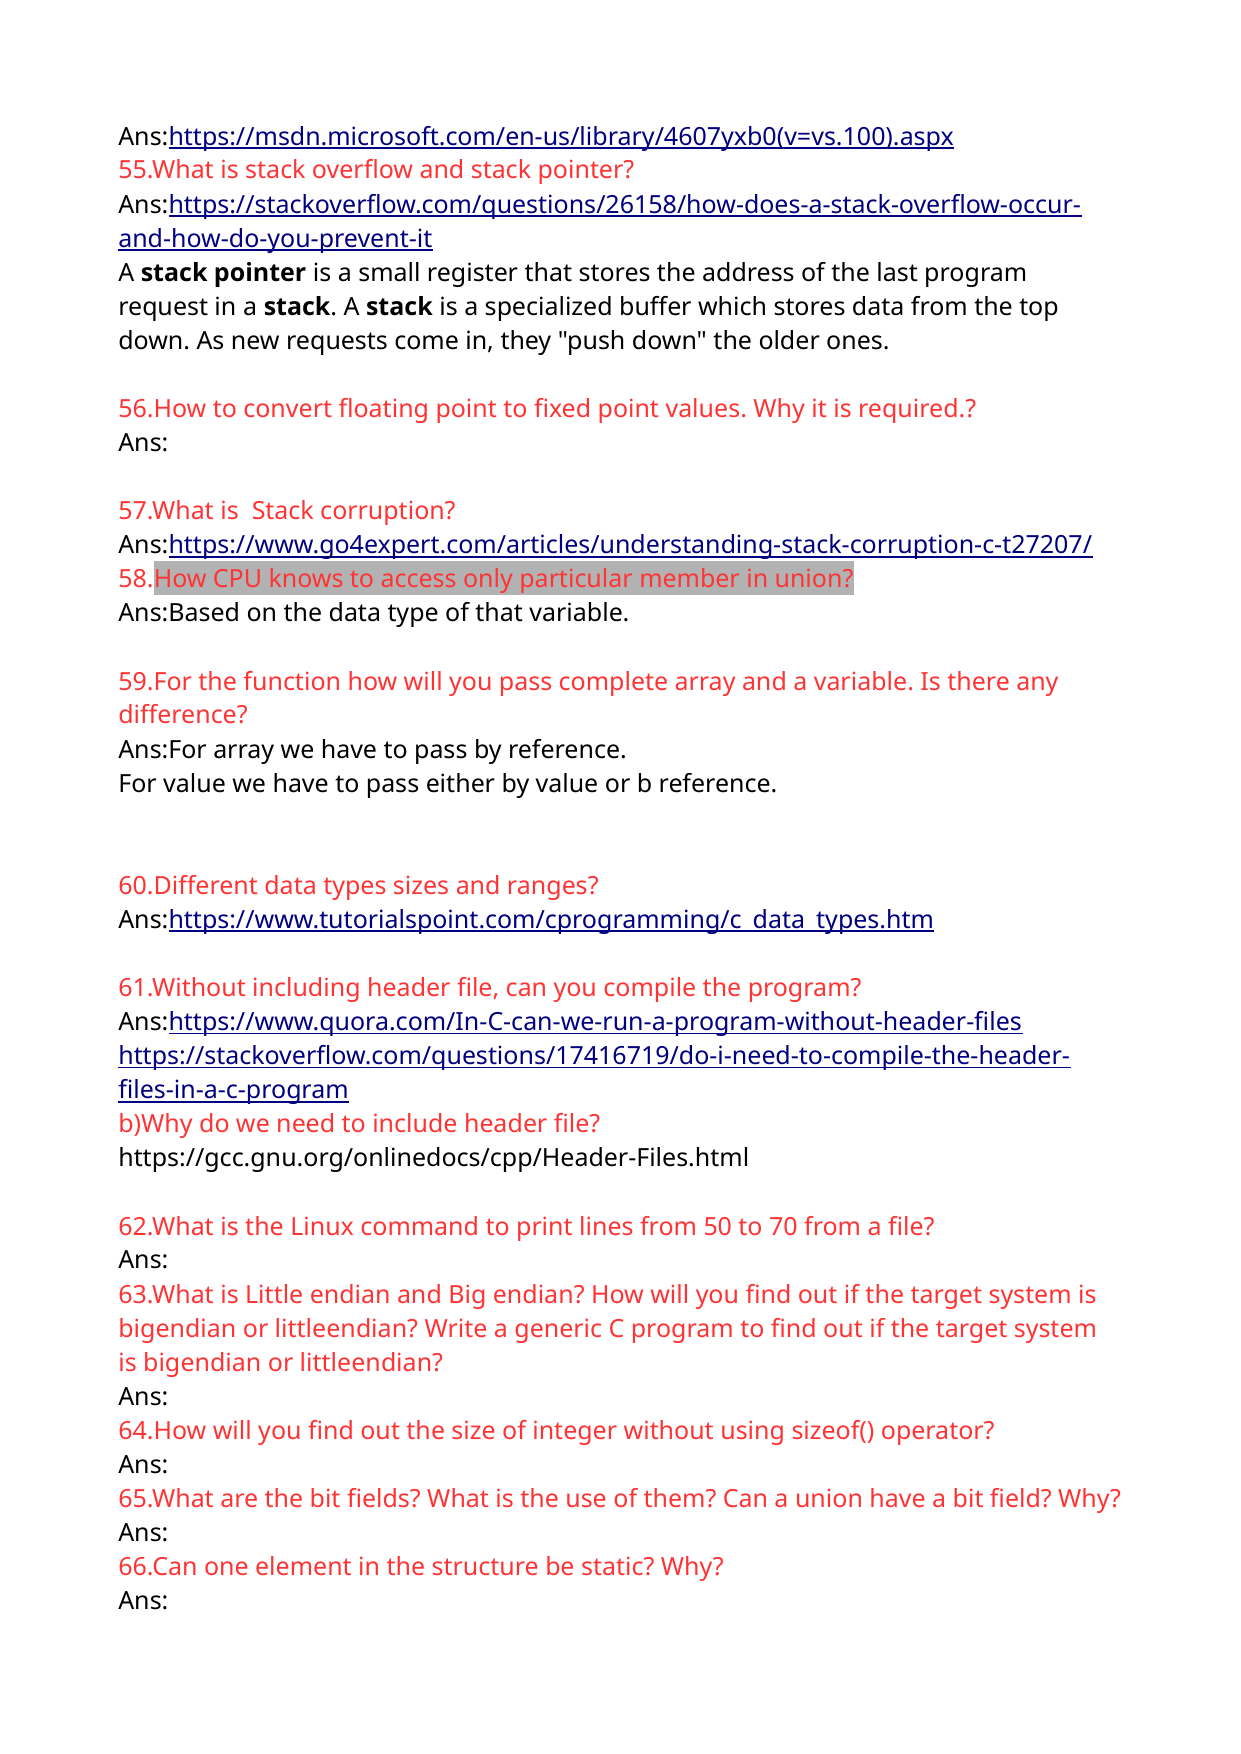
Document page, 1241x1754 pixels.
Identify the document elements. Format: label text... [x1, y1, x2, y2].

text https://stackoverflow.com/questions/17416719/do-i-need-to-compile-the-header-files-in-a-c-program [118, 1038, 1122, 1106]
text Ans:For array we have to pass by reference. [118, 731, 1122, 765]
text b)Why do we need to include header file? [118, 1106, 1122, 1140]
text 61.Without including header file, can you compile the program? [118, 970, 1122, 1004]
text 64.How will you find out the size of integer without using sizeof() operator? [118, 1412, 1122, 1447]
text 66.Can one element in the structure be static? Why? [118, 1549, 1122, 1583]
text 56.How to convert floating point to fixed point values. Why it is required.? [118, 391, 1122, 425]
text 58.How CPU knows to access only particular member in union? [118, 561, 1122, 595]
text 65.What are the bit fields? What is the use of them? Can a union have a bit field? Why? [118, 1481, 1122, 1515]
text Ans: [118, 1378, 1122, 1412]
text Ans: [118, 1447, 1122, 1481]
text 59.For the function how will you pass complete array and a variable. Is there any difference? [118, 663, 1122, 731]
text 60.Different data types sizes and ranges? [118, 867, 1122, 902]
text Ans: [118, 1515, 1122, 1549]
text Ans:https://stackoverflow.com/questions/26158/how-does-a-stack-overflow-occur-and-how-do-you-prevent-it [118, 186, 1122, 254]
text 62.What is the Linux command to print lines from 50 to 70 from a file? [118, 1208, 1122, 1242]
text Ans:Based on the data type of that variable. [118, 595, 1122, 629]
text 57.What is Stack corruption? [118, 493, 1122, 527]
text https://gcc.gnu.org/onlinedocs/cpp/Header-Files.html [118, 1140, 1122, 1174]
text Ans:https://msdn.microsoft.com/en-us/library/4607yxb0(v=vs.100).aspx [118, 118, 1122, 152]
text Ans:https://www.go4expert.com/articles/understanding-stack-corruption-c-t27207/ [118, 527, 1122, 561]
text 63.What is Little endian and Big endian? How will you find out if the target system is big­endian or little­endian? Write a generic C program to find out if the target system is big­endian or little­endian? [118, 1276, 1122, 1378]
text 55.What is stack overflow and stack pointer? [118, 152, 1122, 186]
text Ans: [118, 425, 1122, 459]
text Ans:https://www.tutorialspoint.com/cprogramming/c_data_types.htm [118, 902, 1122, 936]
text Ans:https://www.quora.com/In-C-can-we-run-a-program-without-header-files [118, 1004, 1122, 1038]
text For value we have to pass either by value or b reference. [118, 765, 1122, 799]
text Ans: [118, 1583, 1122, 1617]
text Ans: [118, 1242, 1122, 1276]
text A stack pointer is a small register that stores the address of the last program request in a stack. A stack is a specialized buffer which stores data from the top down. As new requests come in, they "push down" the older ones. [118, 254, 1122, 357]
